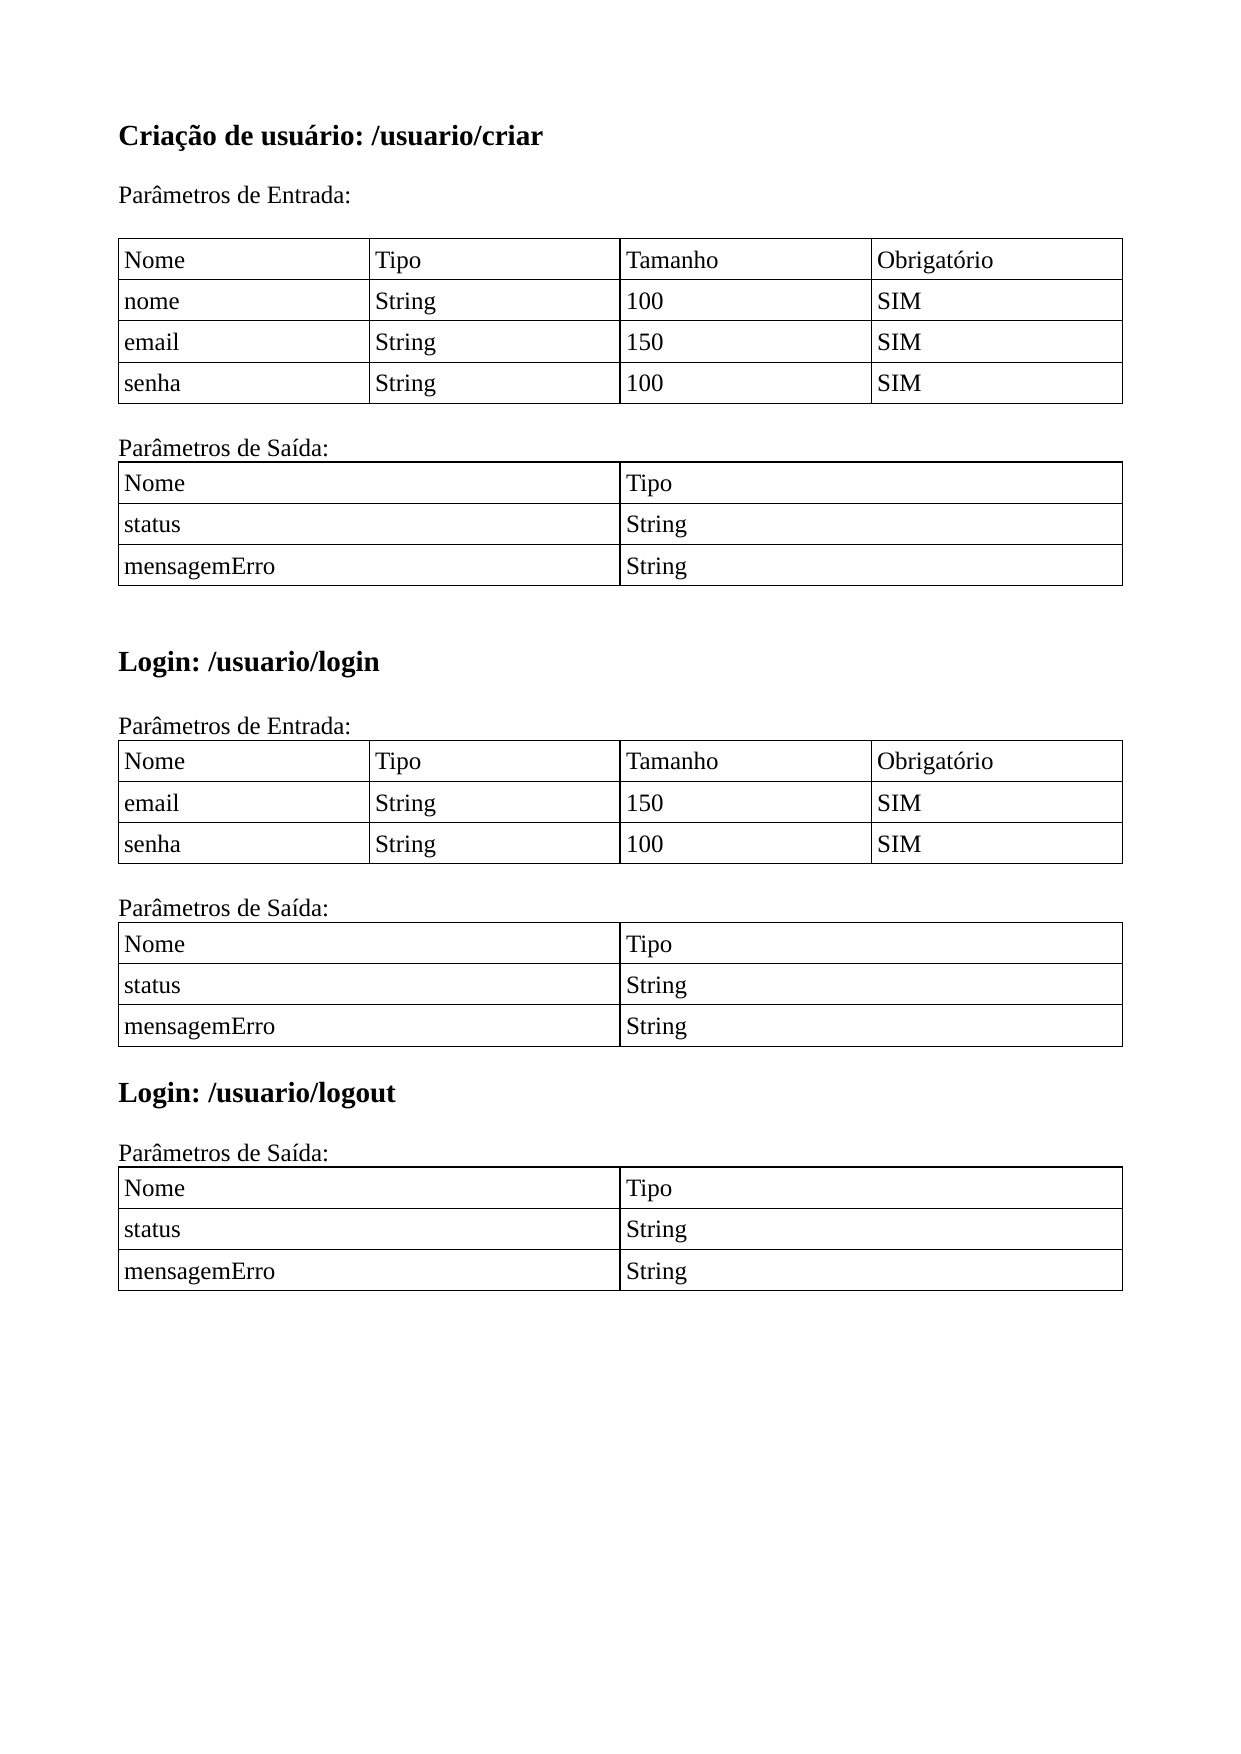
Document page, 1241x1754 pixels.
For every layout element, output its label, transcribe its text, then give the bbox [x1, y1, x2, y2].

table_cell status [119, 504, 619, 544]
table_cell SIM [872, 823, 1122, 863]
table_header Tipo [621, 1168, 1122, 1208]
text Login: /usuario/logout [118, 1075, 1122, 1109]
table_header Tipo [370, 741, 619, 781]
table_cell String [370, 321, 619, 362]
table_cell 150 [621, 321, 871, 362]
table_cell String [370, 280, 619, 320]
table_cell String [621, 1209, 1122, 1249]
table_header Tipo [370, 239, 619, 279]
table_header Nome [119, 923, 619, 963]
table_cell email [119, 321, 369, 362]
table_cell String [370, 823, 619, 863]
table_header Tipo [621, 463, 1122, 503]
table_cell status [119, 1209, 619, 1249]
table_cell senha [119, 823, 369, 863]
table_header Tamanho [621, 741, 871, 781]
table_cell 150 [621, 782, 871, 822]
table_cell 100 [621, 823, 871, 863]
table_cell String [370, 782, 619, 822]
text Parâmetros de Saída: [118, 1138, 1122, 1166]
table_cell String [621, 964, 1122, 1004]
table_header Nome [119, 463, 619, 503]
text Parâmetros de Saída: [118, 893, 1122, 922]
table_header Nome [119, 741, 369, 781]
table_cell senha [119, 363, 369, 403]
table_cell mensagemErro [119, 1250, 619, 1290]
table_header Obrigatório [872, 741, 1122, 781]
text Parâmetros de Entrada: [118, 180, 1122, 209]
table_cell 100 [621, 280, 871, 320]
text Criação de usuário: /usuario/criar [118, 118, 1122, 152]
table_cell email [119, 782, 369, 822]
table_cell SIM [872, 782, 1122, 822]
table_cell String [621, 1250, 1122, 1290]
table_cell status [119, 964, 619, 1004]
table_cell SIM [872, 321, 1122, 362]
table_cell String [621, 504, 1122, 544]
table_header Nome [119, 1168, 619, 1208]
table_header Obrigatório [872, 239, 1122, 279]
table_header Nome [119, 239, 369, 279]
table_cell mensagemErro [119, 1005, 619, 1046]
table_cell SIM [872, 280, 1122, 320]
table_cell mensagemErro [119, 545, 619, 585]
table_cell String [621, 1005, 1122, 1046]
text Parâmetros de Entrada: [118, 711, 1122, 739]
text Login: /usuario/login [118, 644, 1122, 677]
table_cell String [370, 363, 619, 403]
table_cell SIM [872, 363, 1122, 403]
table_header Tamanho [621, 239, 871, 279]
text Parâmetros de Saída: [118, 433, 1122, 461]
table_cell 100 [621, 363, 871, 403]
table_cell String [621, 545, 1122, 585]
table_cell nome [119, 280, 369, 320]
table_header Tipo [621, 923, 1122, 963]
